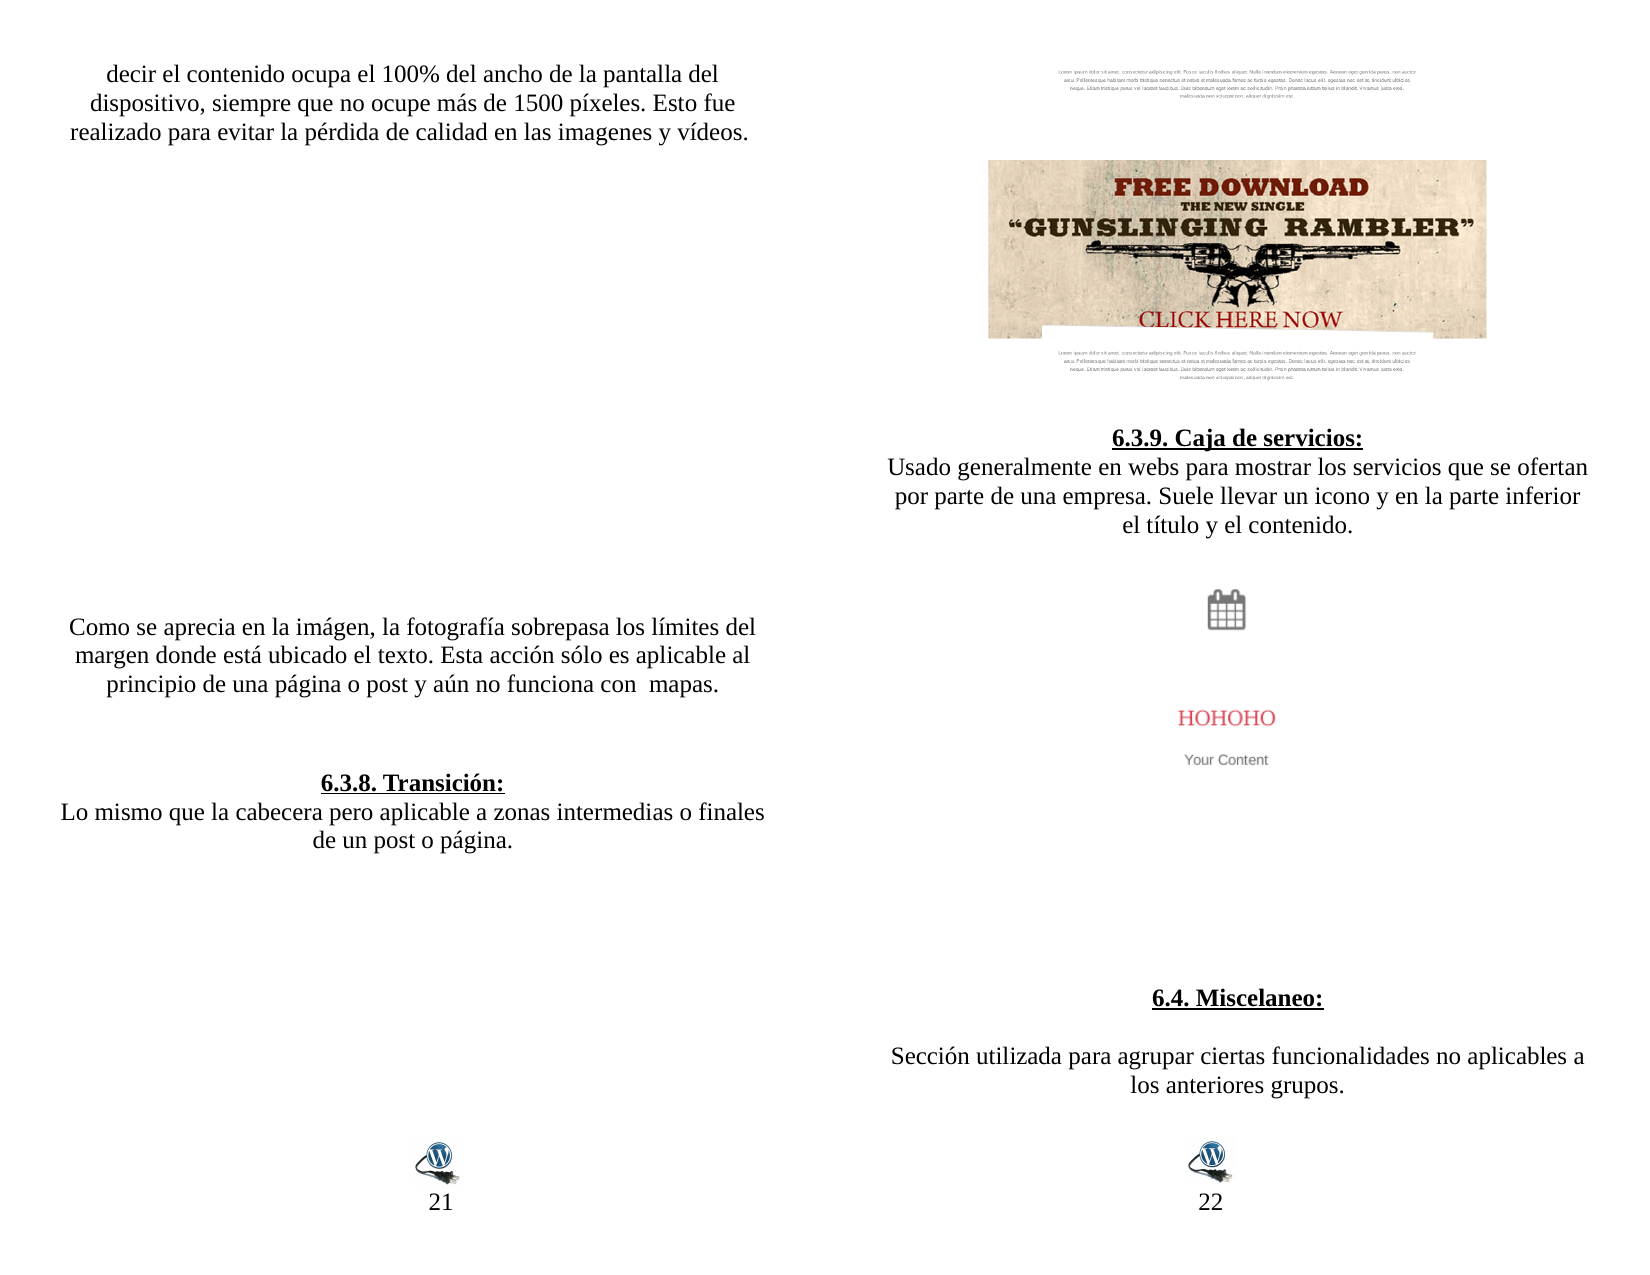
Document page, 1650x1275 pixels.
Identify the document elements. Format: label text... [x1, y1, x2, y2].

text 6.3.8. Transición: [59, 768, 766, 797]
picture [413, 1136, 464, 1186]
text Usado generalmente en webs para mostrar los servicios que se ofertan por parte de una empresa. Suele llevar un icono y en la parte inferior el título y el contenido. [884, 452, 1591, 538]
text 6.4. Miscelaneo: [884, 983, 1591, 1012]
text decir el contenido ocupa el 100% del ancho de la pantalla del dispositivo, siempre que no ocupe más de 1500 píxeles. Esto fue realizado para evitar la pérdida de calidad en las imagenes y vídeos. [59, 59, 766, 145]
text Sección utilizada para agrupar ciertas funcionalidades no aplicables a los anteriores grupos. [884, 1041, 1591, 1098]
picture [1186, 1135, 1237, 1184]
picture [982, 59, 1493, 383]
picture [1137, 571, 1308, 793]
text Como se aprecia en la imágen, la fotografía sobrepasa los límites del margen donde está ubicado el texto. Esta acción sólo es aplicable al principio de una página o post y aún no funciona con mapas. [59, 612, 766, 698]
text 6.3.9. Caja de servicios: [884, 423, 1591, 452]
text Lo mismo que la cabecera pero aplicable a zonas intermedias o finales de un post o página. [59, 797, 766, 854]
